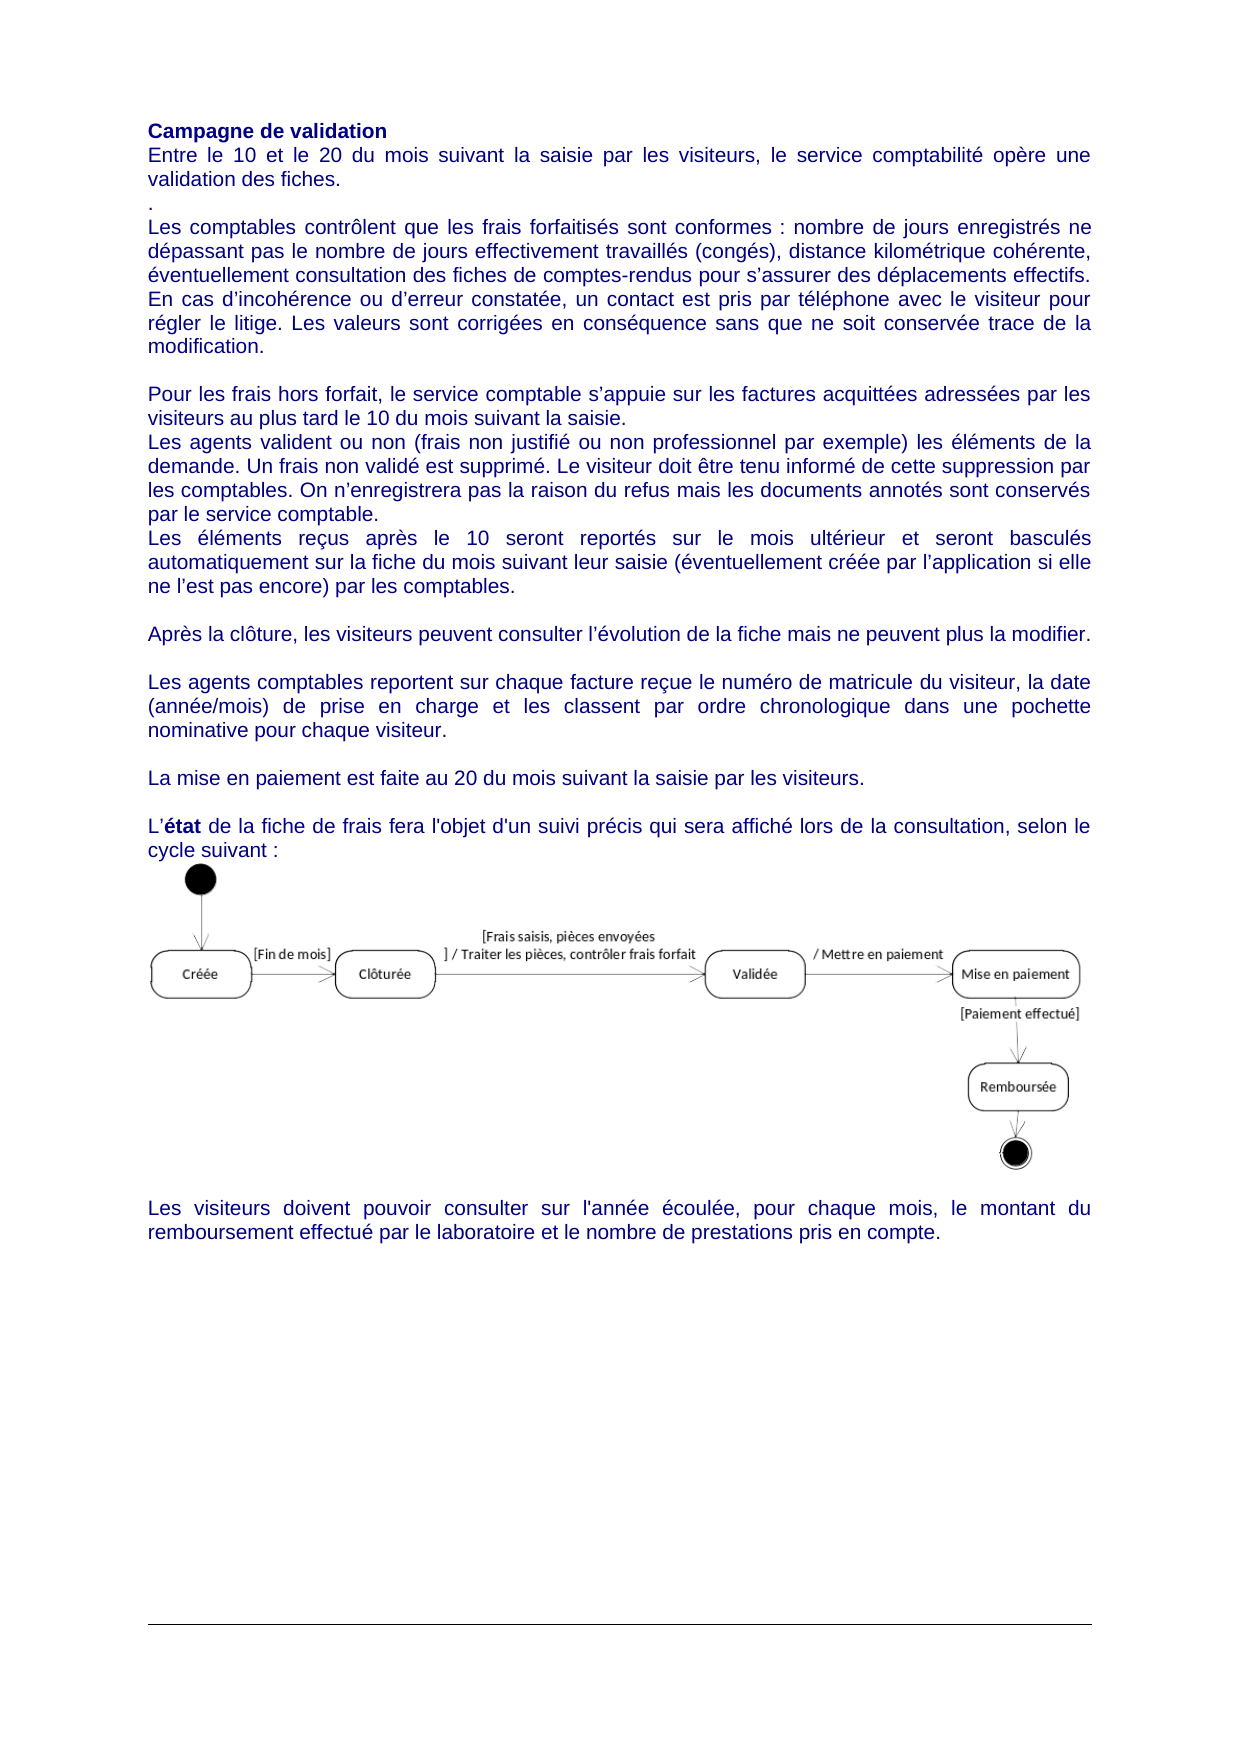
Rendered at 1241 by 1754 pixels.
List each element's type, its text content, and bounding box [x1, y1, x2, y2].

text Les comptables contrôlent que les frais forfaitisés sont conformes : nombre de jours enregistrés ne dépassant pas le nombre de jours effectivement travaillés (congés), distance kilométrique cohérente, éventuellement consultation des fiches de comptes-rendus pour s’assurer des déplacements effectifs. En cas d’incohérence ou d’erreur constatée, un contact est pris par téléphone avec le visiteur pour régler le litige. Les valeurs sont corrigées en conséquence sans que ne soit conservée trace de la modification. [148, 214, 1092, 358]
subtitle Campagne de validation [148, 119, 1092, 143]
text . [148, 191, 1092, 214]
text Les agents comptables reportent sur chaque facture reçue le numéro de matricule du visiteur, la date (année/mois) de prise en charge et les classent par ordre chronologique dans une pochette nominative pour chaque visiteur. [148, 670, 1092, 742]
text Les éléments reçus après le 10 seront reportés sur le mois ultérieur et seront basculés automatiquement sur la fiche du mois suivant leur saisie (éventuellement créée par l’application si elle ne l’est pas encore) par les comptables. [148, 526, 1092, 598]
text Entre le 10 et le 20 du mois suivant la saisie par les visiteurs, le service comptabilité opère une validation des fiches. [148, 143, 1092, 191]
text Les agents valident ou non (frais non justifié ou non professionnel par exemple) les éléments de la demande. Un frais non validé est supprimé. Le visiteur doit être tenu informé de cette suppression par les comptables. On n’enregistrera pas la raison du refus mais les documents annotés sont conservés par le service comptable. [148, 430, 1092, 526]
text Après la clôture, les visiteurs peuvent consulter l’évolution de la fiche mais ne peuvent plus la modifier. [148, 622, 1092, 646]
text La mise en paiement est faite au 20 du mois suivant la saisie par les visiteurs. [148, 766, 1092, 789]
text Pour les frais hors forfait, le service comptable s’appuie sur les factures acquittées adressées par les visiteurs au plus tard le 10 du mois suivant la saisie. [148, 382, 1092, 430]
text L’état de la fiche de frais fera l'objet d'un suivi précis qui sera affiché lors de la consultation, selon le cycle suivant : [148, 813, 1092, 861]
text Les visiteurs doivent pouvoir consulter sur l'année écoulée, pour chaque mois, le montant du remboursement effectué par le laboratoire et le nombre de prestations pris en compte. [148, 1196, 1092, 1244]
